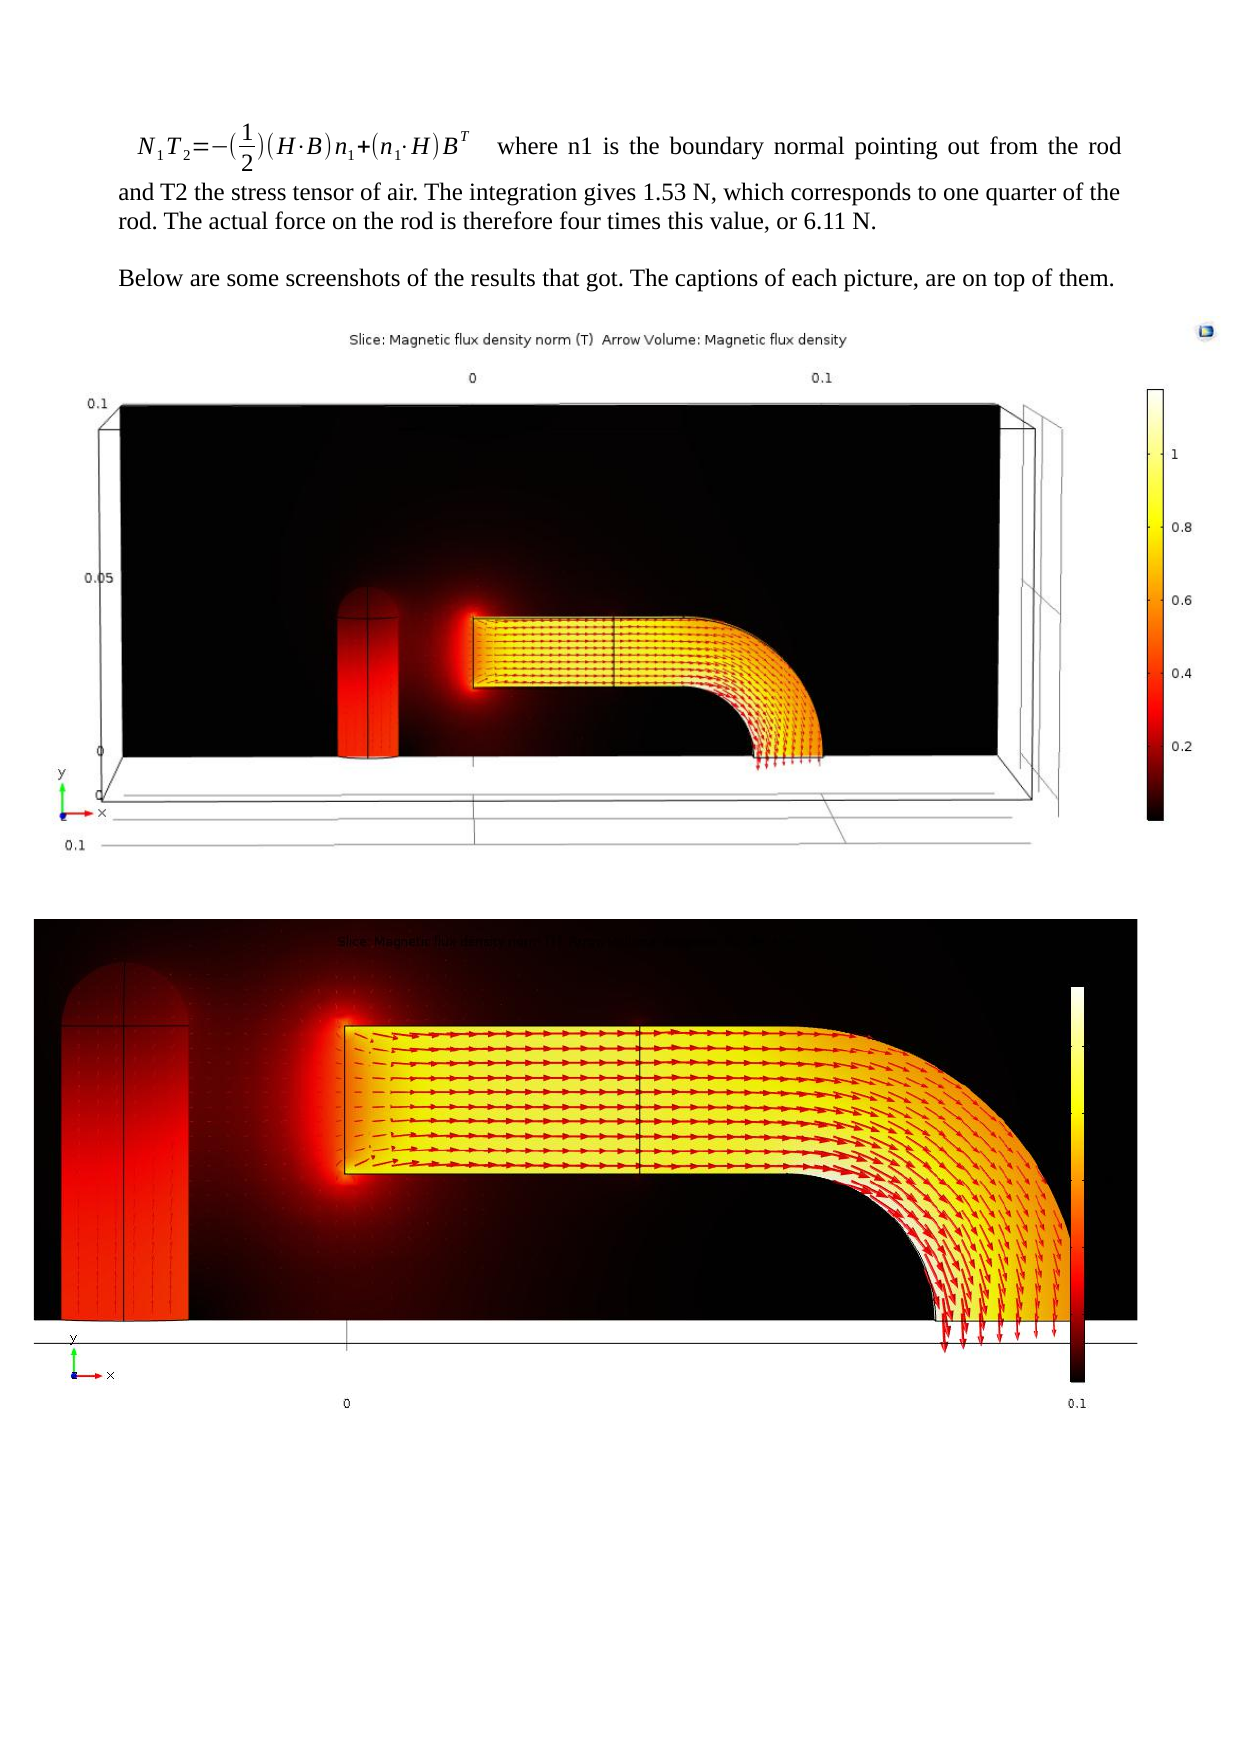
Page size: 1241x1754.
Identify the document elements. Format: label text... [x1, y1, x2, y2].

text Below are some screenshots of the results that got. The captions of each picture, are on top of them. [118, 263, 1122, 292]
picture [18, 316, 1222, 858]
text The force on the rod is calculated internally as an integral of the surface stress tensor over all boundaries of the rod. The expression for the stress tensor reads where n1 is the boundary normal pointing out from the rod and T2 the stress tensor of air. The integration gives 1.53 N, which corresponds to one quarter of the rod. The actual force on the rod is therefore four times this value, or 6.11 N. [118, 118, 1122, 234]
picture [33, 919, 1138, 1416]
